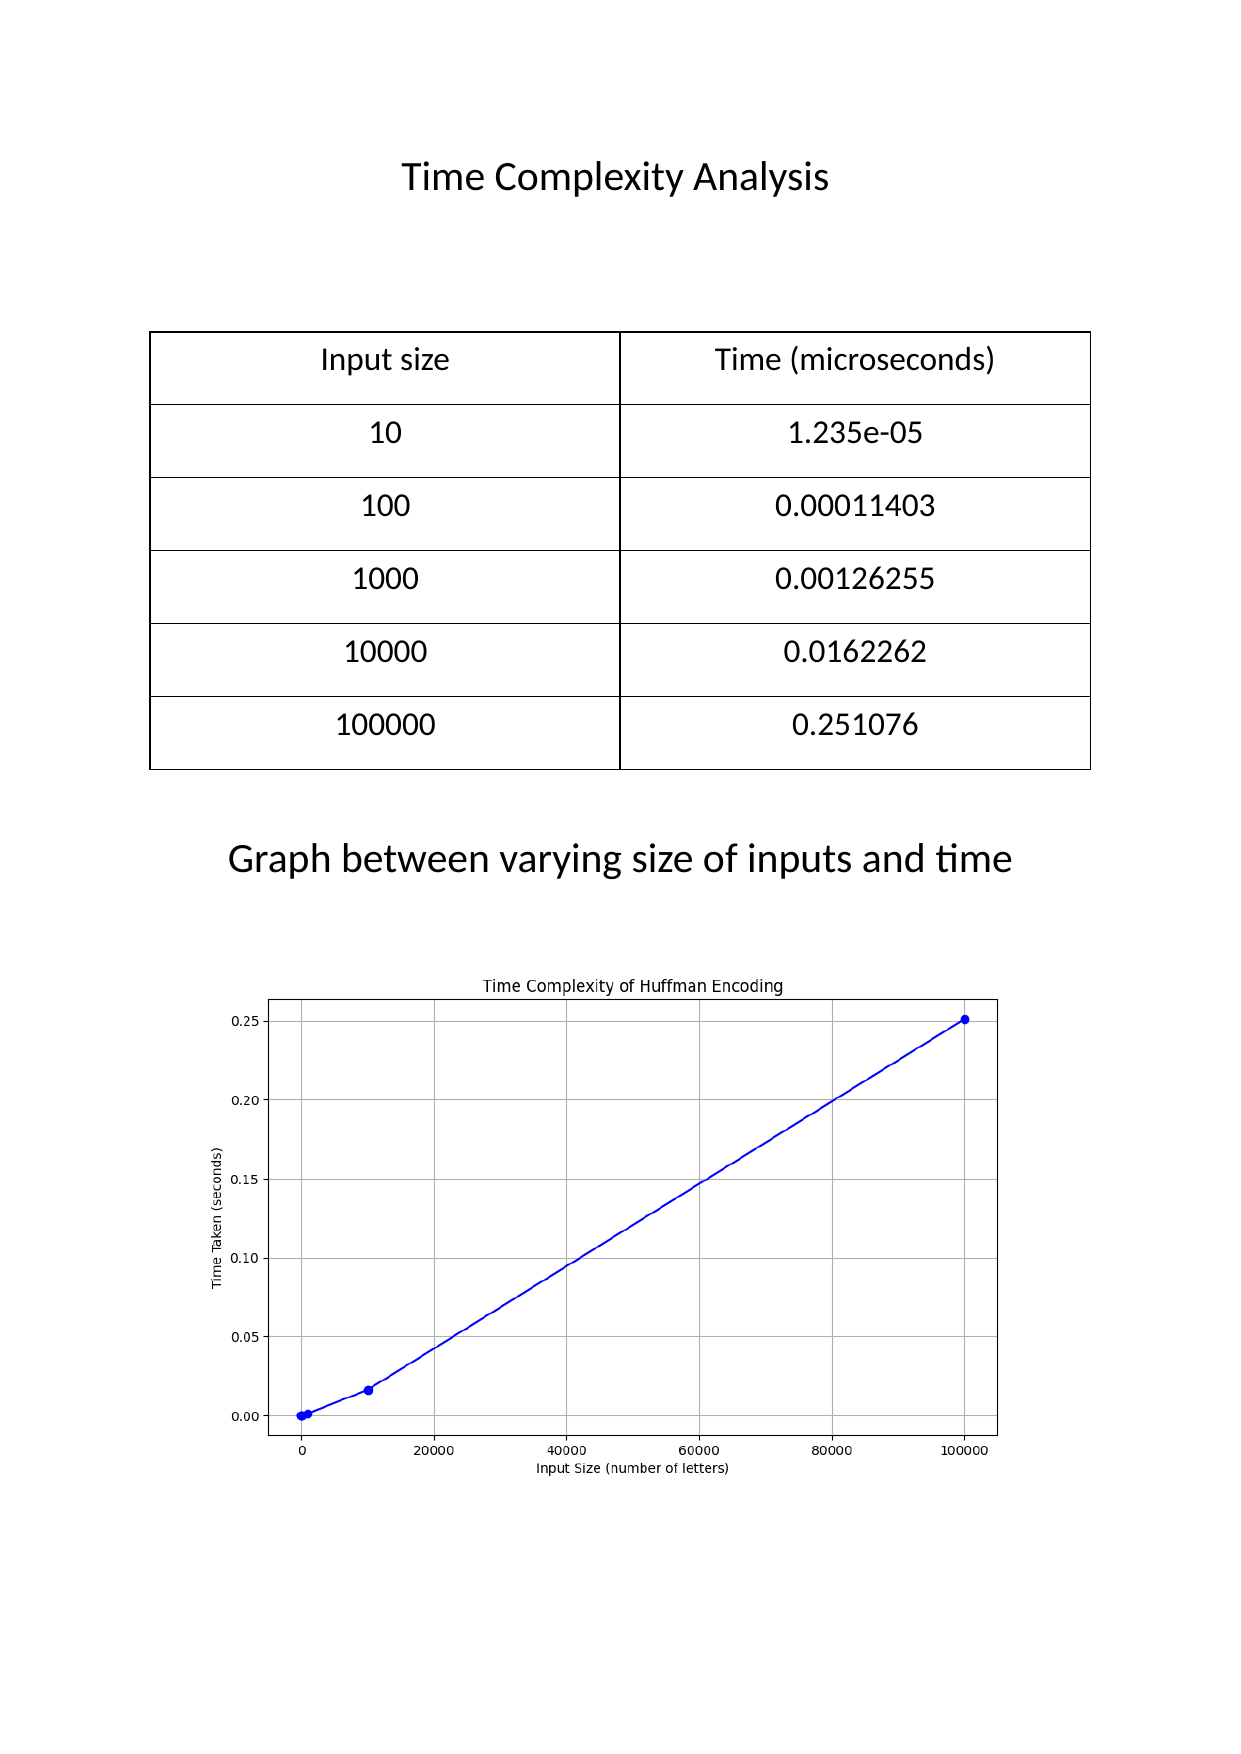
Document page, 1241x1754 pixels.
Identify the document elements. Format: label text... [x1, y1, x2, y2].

table_cell 0.0162262 [621, 624, 1090, 696]
table_header Time (microseconds) [621, 333, 1090, 404]
table_cell 1000 [151, 551, 619, 623]
table_cell 10 [151, 405, 619, 477]
table_cell 100000 [151, 697, 619, 769]
table_cell 1.235e-05 [621, 405, 1090, 477]
picture [150, 932, 1091, 1497]
table_cell 100 [151, 478, 619, 550]
table_cell 0.00126255 [621, 551, 1090, 623]
table_header Input size [151, 333, 619, 404]
table_cell 0.00011403 [621, 478, 1090, 550]
text Graph between varying size of inputs and time [150, 770, 1090, 913]
table_cell 0.251076 [621, 697, 1090, 769]
table_cell 10000 [151, 624, 619, 696]
text Time Complexity Analysis [150, 150, 1090, 311]
